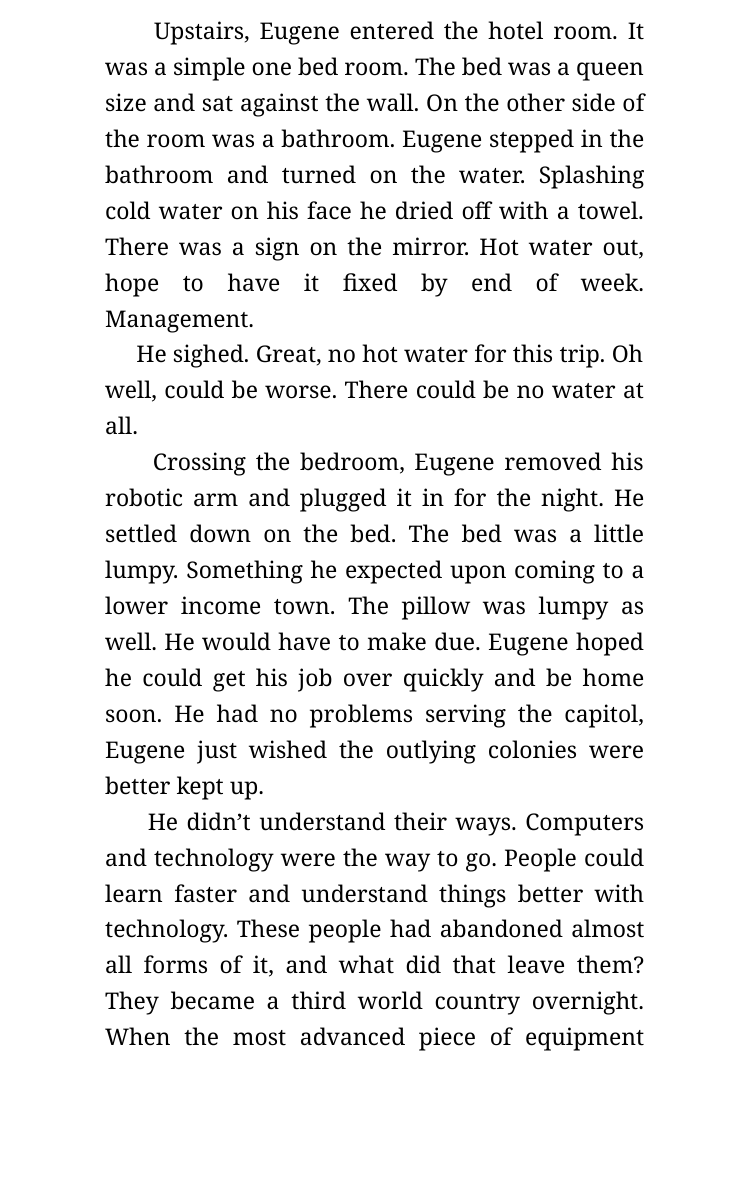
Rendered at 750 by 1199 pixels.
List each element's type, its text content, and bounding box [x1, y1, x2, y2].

text Crossing the bedroom, Eugene removed his robotic arm and plugged it in for the night. He settled down on the bed. The bed was a little lumpy. Something he expected upon coming to a lower income town. The pillow was lumpy as well. He would have to make due. Eugene hoped he could get his job over quickly and be home soon. He had no problems serving the capitol, Eugene just wished the outlying colonies were better kept up. [105, 446, 645, 801]
text Upstairs, Eugene entered the hotel room. It was a simple one bed room. The bed was a queen size and sat against the wall. On the other side of the room was a bathroom. Eugene stepped in the bathroom and turned on the water. Splashing cold water on his face he dried off with a towel. There was a sign on the mirror. Hot water out, hope to have it fixed by end of week. Management. [105, 15, 645, 334]
text He sighed. Great, no hot water for this trip. Oh well, could be worse. There could be no water at all. [105, 338, 645, 442]
text He didn’t understand their ways. Computers and technology were the way to go. People could learn faster and understand things better with technology. These people had abandoned almost all forms of it, and what did that leave them? They became a third world country overnight. When the most advanced piece of equipment [105, 806, 645, 1052]
